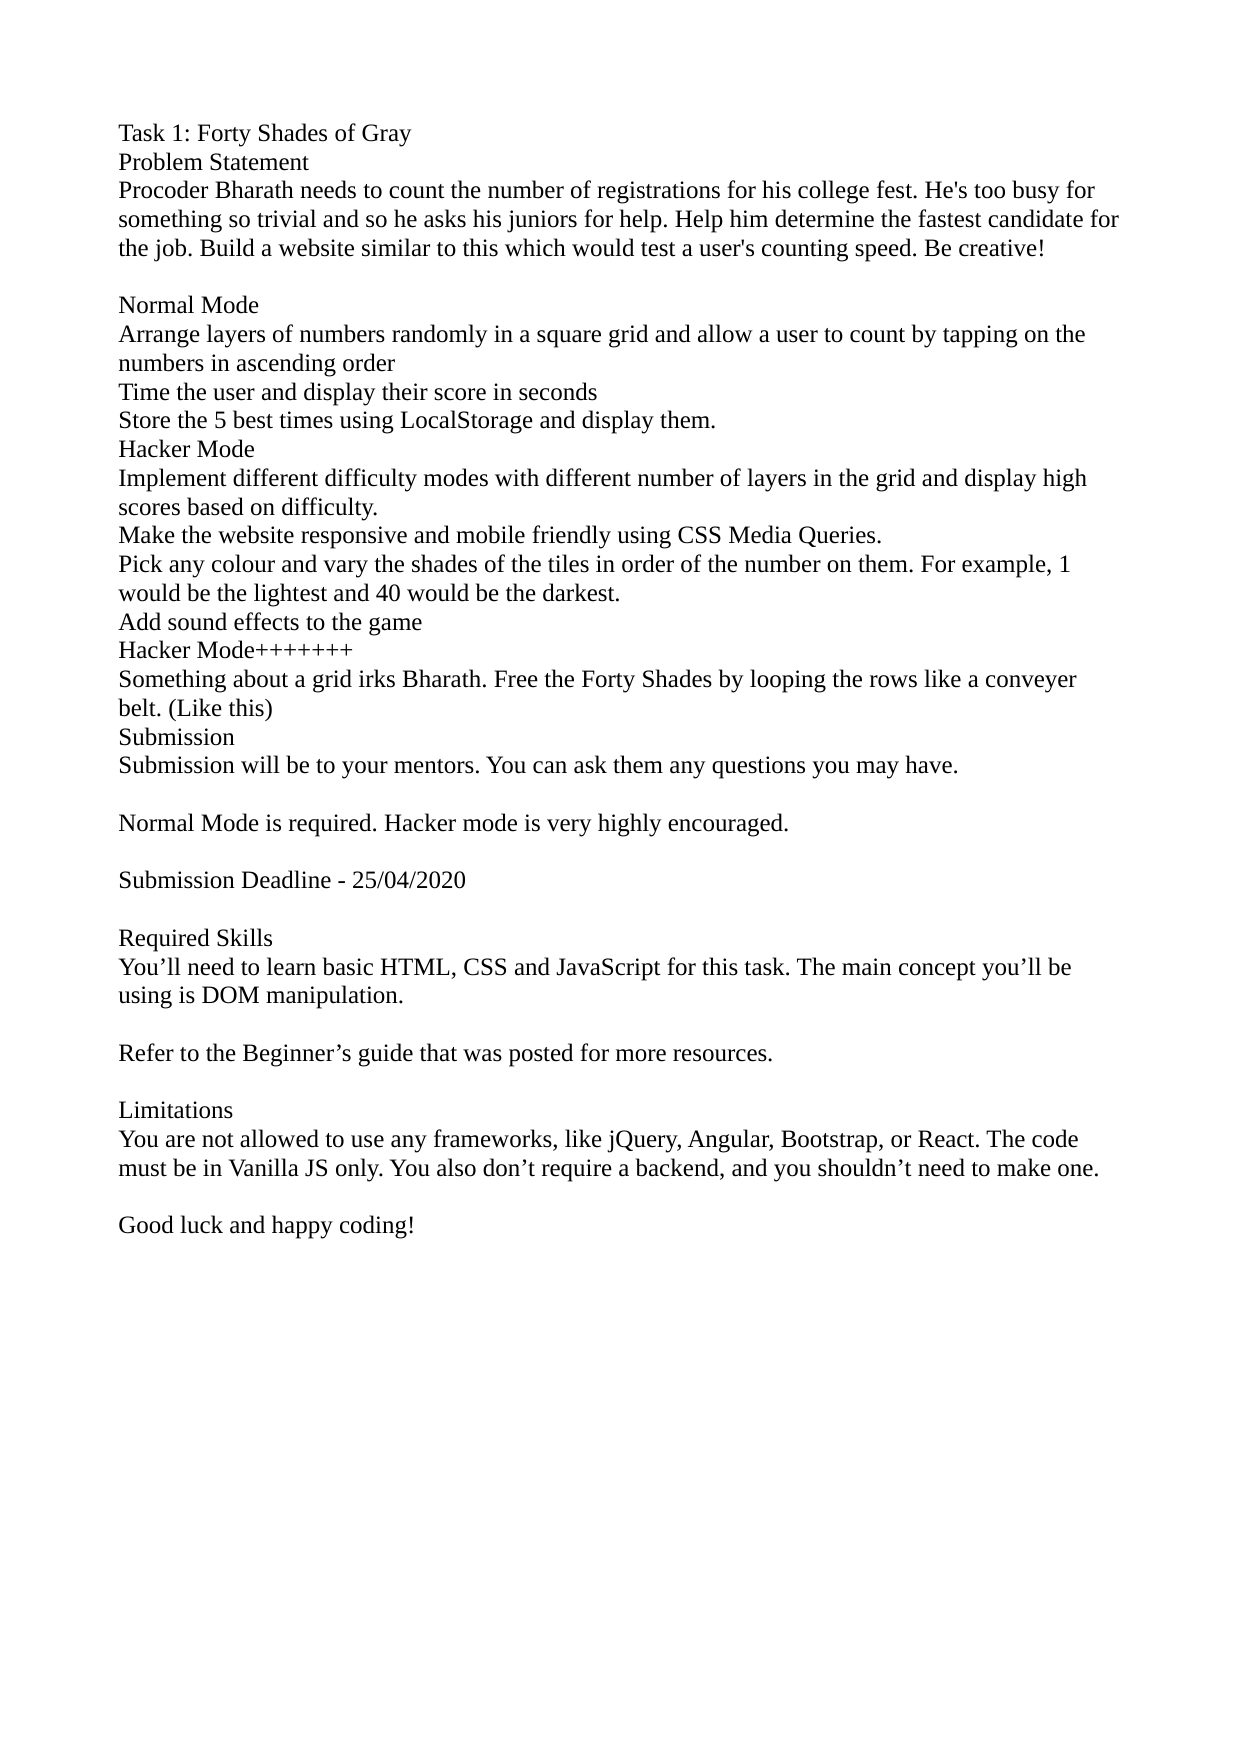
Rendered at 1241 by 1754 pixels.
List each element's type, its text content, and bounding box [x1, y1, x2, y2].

text Arrange layers of numbers randomly in a square grid and allow a user to count by tapping on the numbers in ascending order [118, 319, 1122, 377]
text Problem Statement [118, 147, 1122, 176]
text Procoder Bharath needs to count the number of registrations for his college fest. He's too busy for something so trivial and so he asks his juniors for help. Help him determine the fastest candidate for the job. Build a website similar to this which would test a user's counting speed. Be creative! [118, 176, 1122, 262]
text Limitations [118, 1096, 1122, 1124]
text Submission Deadline - 25/04/2020 [118, 866, 1122, 894]
text You are not allowed to use any frameworks, like jQuery, Angular, Bootstrap, or React. The code must be in Vanilla JS only. You also don’t require a backend, and you shouldn’t need to make one. [118, 1124, 1122, 1182]
text You’ll need to learn basic HTML, CSS and JavaScript for this task. The main concept you’ll be using is DOM manipulation. [118, 952, 1122, 1009]
text Hacker Mode+++++++ [118, 636, 1122, 664]
text Submission [118, 722, 1122, 751]
text Normal Mode is required. Hacker mode is very highly encouraged. [118, 808, 1122, 837]
text Normal Mode [118, 291, 1122, 319]
text Good luck and happy coding! [118, 1211, 1122, 1239]
text Submission will be to your mentors. You can ask them any questions you may have. [118, 751, 1122, 779]
text Add sound effects to the game [118, 607, 1122, 636]
text Task 1: Forty Shades of Gray [118, 118, 1122, 147]
text Hacker Mode [118, 434, 1122, 463]
text Refer to the Beginner’s guide that was posted for more resources. [118, 1038, 1122, 1067]
text Required Skills [118, 923, 1122, 952]
text Something about a grid irks Bharath. Free the Forty Shades by looping the rows like a conveyer belt. (Like this) [118, 664, 1122, 722]
text Time the user and display their score in seconds [118, 377, 1122, 406]
text Pick any colour and vary the shades of the tiles in order of the number on them. For example, 1 would be the lightest and 40 would be the darkest. [118, 549, 1122, 607]
text Make the website responsive and mobile friendly using CSS Media Queries. [118, 521, 1122, 549]
text Store the 5 best times using LocalStorage and display them. [118, 406, 1122, 434]
text Implement different difficulty modes with different number of layers in the grid and display high scores based on difficulty. [118, 463, 1122, 521]
